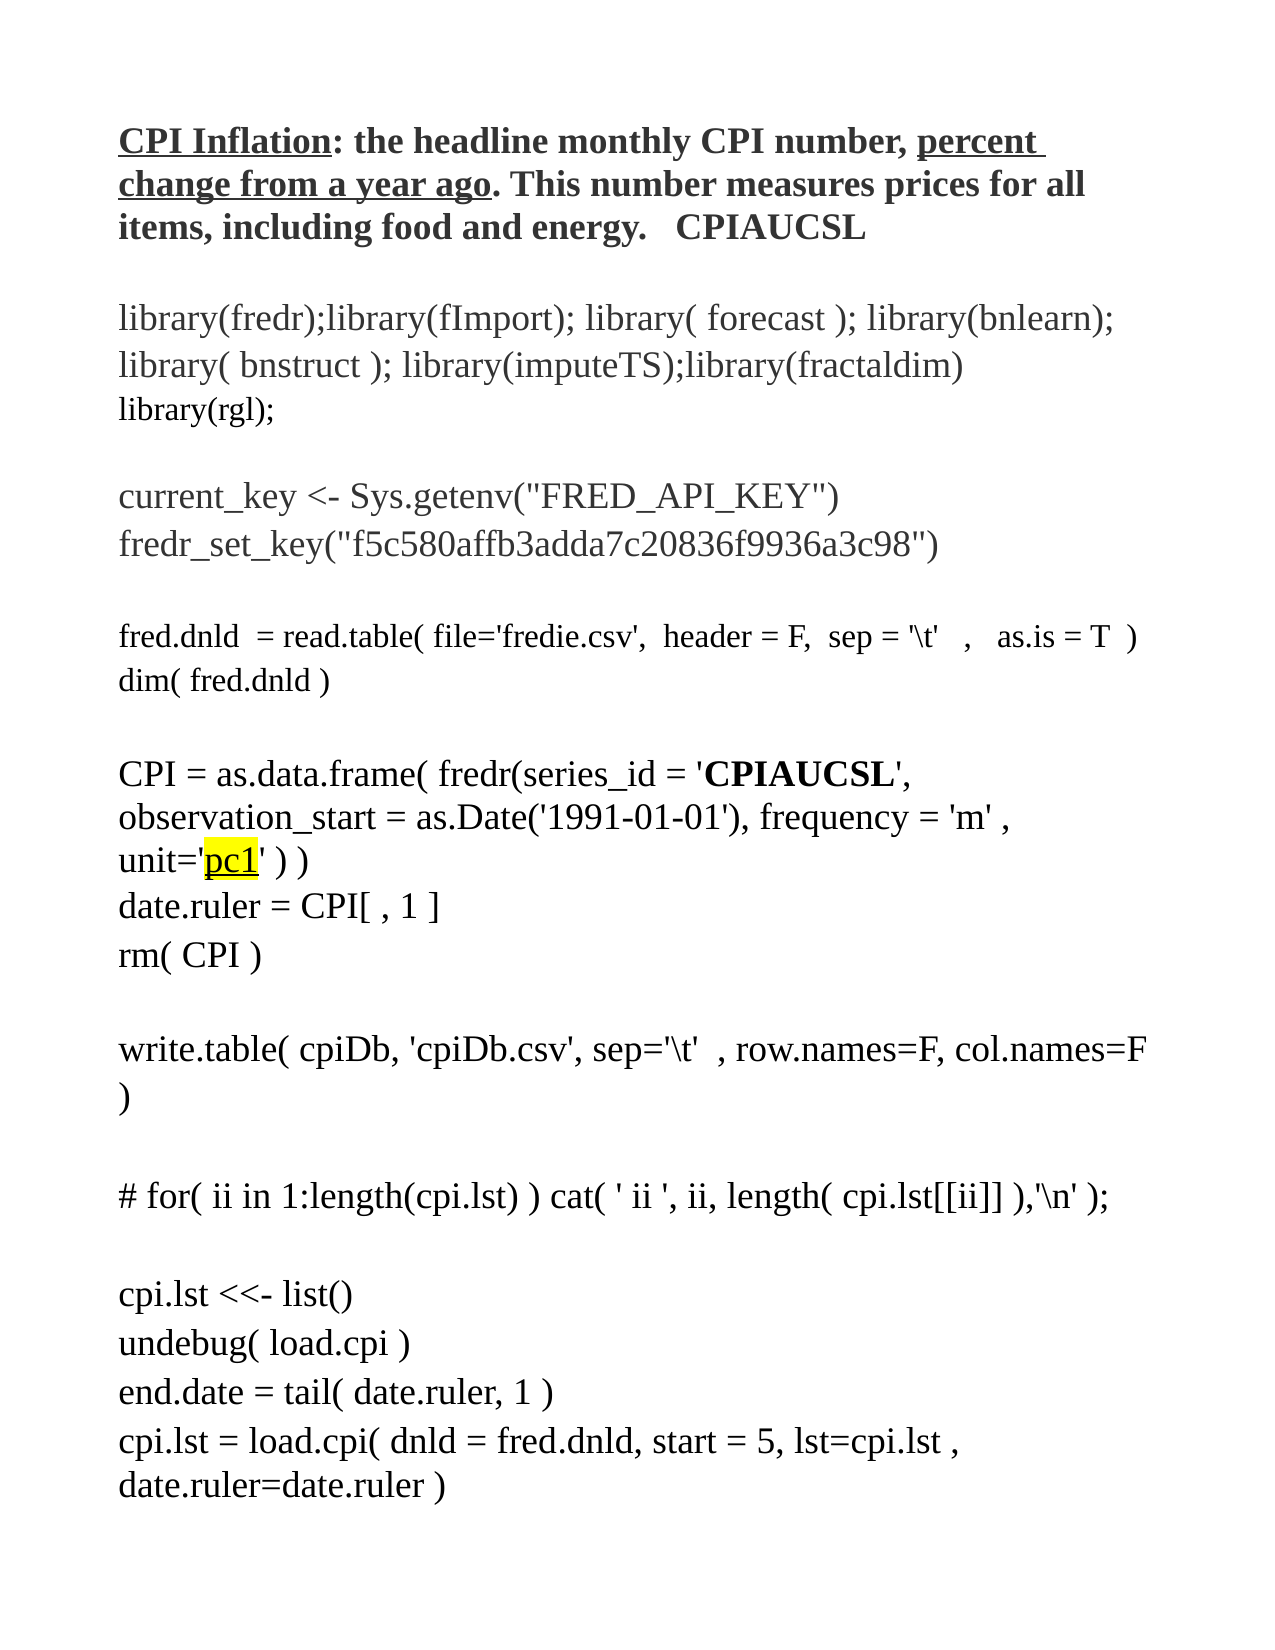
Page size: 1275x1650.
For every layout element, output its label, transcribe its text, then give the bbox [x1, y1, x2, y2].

text undebug( load.cpi ) [118, 1321, 1157, 1364]
text write.table( cpiDb, 'cpiDb.csv', sep='\t' , row.names=F, col.names=F ) [118, 1026, 1157, 1117]
text cpi.lst = load.cpi( dnld = fred.dnld, start = 5, lst=cpi.lst , date.ruler=date.ruler ) [118, 1419, 1157, 1505]
text date.ruler = CPI[ , 1 ] [118, 883, 1157, 926]
text rm( CPI ) [118, 932, 1157, 976]
text CPI Inflation: the headline monthly CPI number, percent change from a year ago. This number measures prices for all items, including food and energy. CPIAUCSL [118, 118, 1157, 247]
text cpi.lst <<- list() [118, 1271, 1157, 1314]
text dim( fred.dnld ) [118, 660, 1157, 699]
text end.date = tail( date.ruler, 1 ) [118, 1370, 1157, 1413]
text current_key <- Sys.getenv("FRED_API_KEY") [118, 474, 1157, 517]
text library(fredr);library(fImport); library( forecast ); library(bnlearn); library( bnstruct ); library(imputeTS);library(fractaldim) [118, 295, 1157, 385]
text # for( ii in 1:length(cpi.lst) ) cat( ' ii ', ii, length( cpi.lst[[ii]] ),'\n' ); [118, 1173, 1157, 1216]
text fred.dnld = read.table( file='fredie.csv', header = F, sep = '\t' , as.is = T ) [118, 616, 1157, 654]
text fredr_set_key("f5c580affb3adda7c20836f9936a3c98") [118, 521, 1157, 564]
text library(rgl); [118, 390, 1157, 428]
text CPI = as.data.frame( fredr(series_id = 'CPIAUCSL', observation_start = as.Date('1991-01-01'), frequency = 'm' , unit='pc1' ) ) [118, 751, 1157, 880]
